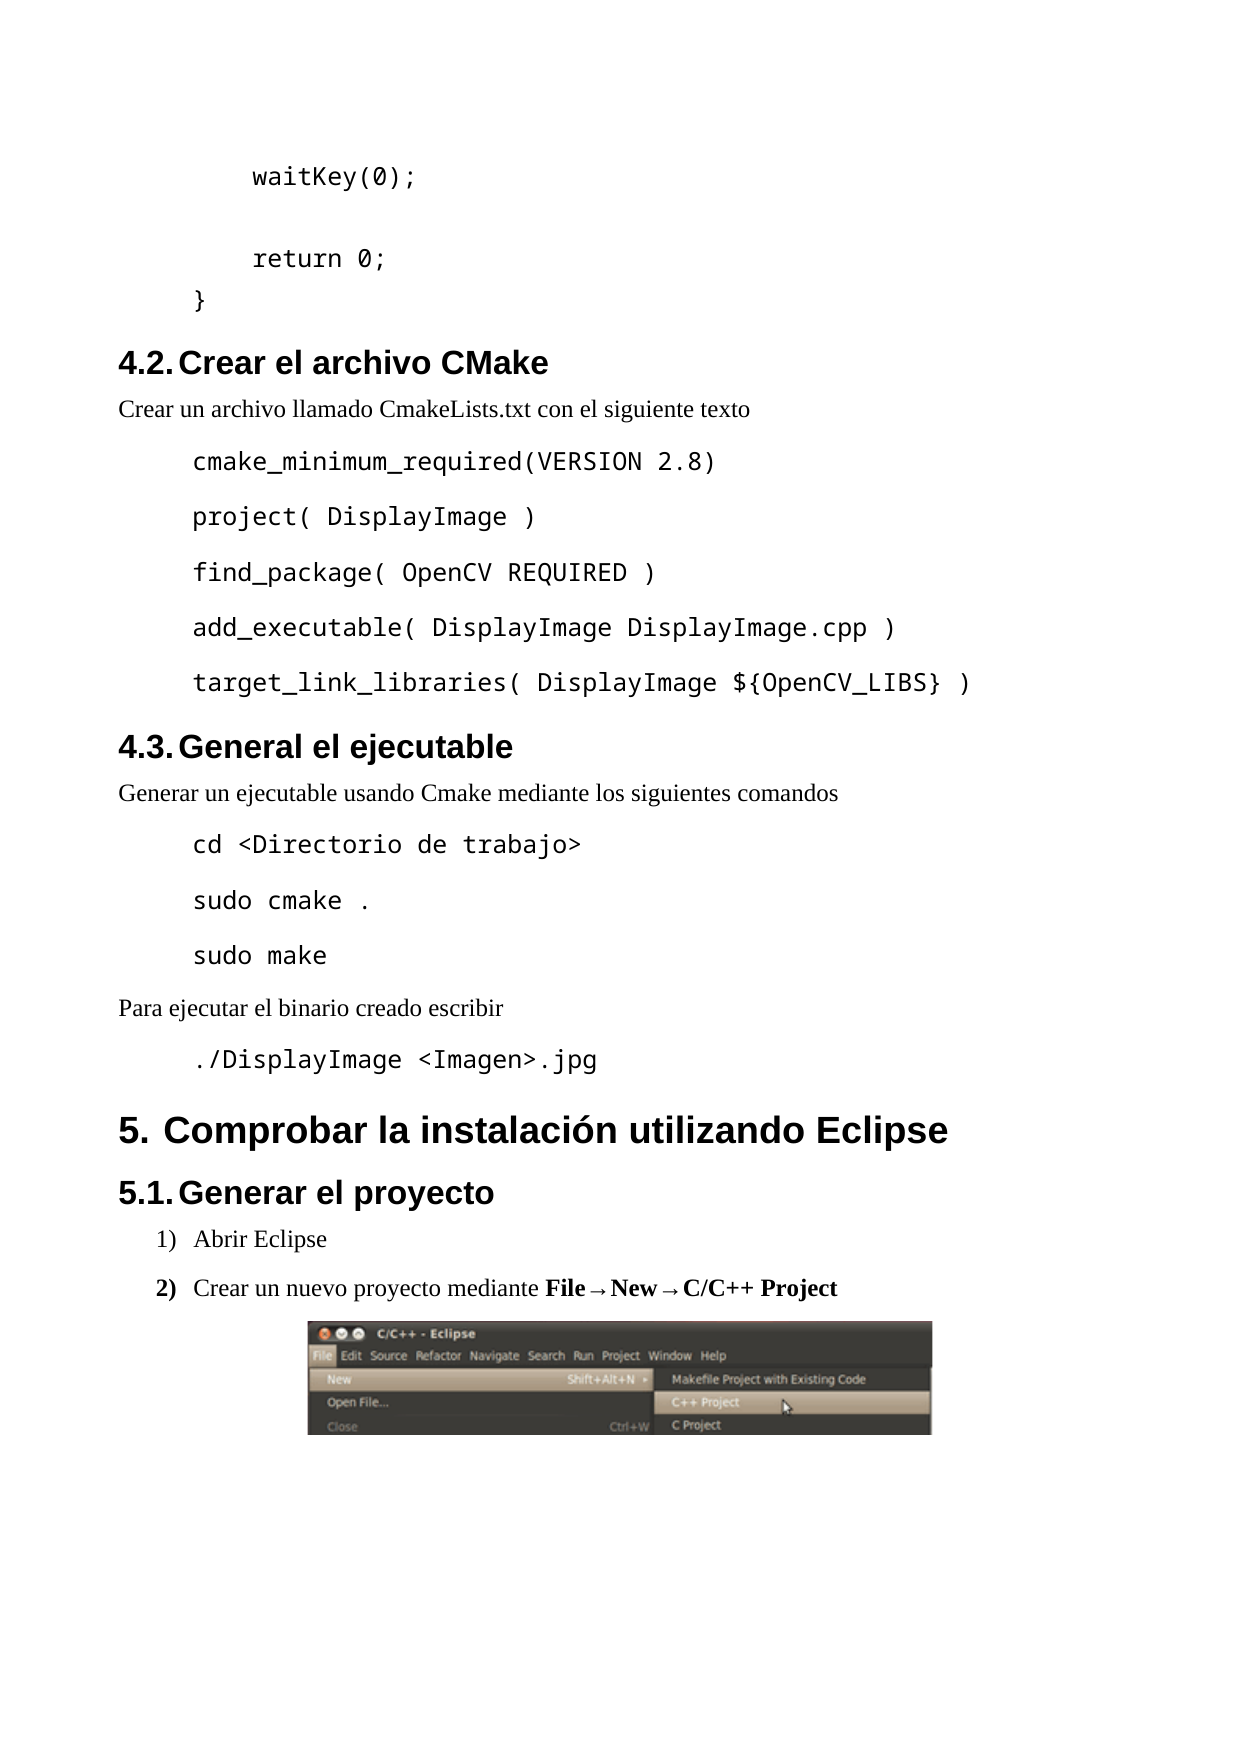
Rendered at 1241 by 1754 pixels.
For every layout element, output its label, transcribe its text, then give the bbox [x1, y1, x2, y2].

text cd <Directorio de trabajo> [192, 827, 1122, 861]
text cmake_minimum_required(VERSION 2.8) [192, 443, 1122, 477]
picture [307, 1321, 933, 1435]
text target_link_libraries( DisplayImage ${OpenCV_LIBS} ) [192, 665, 1122, 699]
text Para ejecutar el binario creado escribir [118, 993, 1122, 1022]
text } [192, 281, 1122, 316]
text return 0; [192, 241, 1122, 275]
text waitKey(0); [192, 159, 1122, 193]
subtitle General el ejecutable [118, 727, 1122, 765]
text sudo make [192, 938, 1122, 972]
text Generar un ejecutable usando Cmake mediante los siguientes comandos [118, 778, 1122, 807]
list Crear un nuevo proyecto mediante File→New→C/C++ Project [156, 1273, 1122, 1301]
text project( DisplayImage ) [192, 499, 1122, 533]
subtitle Comprobar la instalación utilizando Eclipse [118, 1108, 1122, 1152]
subtitle Crear el archivo CMake [118, 343, 1122, 382]
text add_executable( DisplayImage DisplayImage.cpp ) [192, 609, 1122, 644]
text sudo cmake . [192, 882, 1122, 916]
subtitle Generar el proyecto [118, 1172, 1122, 1211]
text ./DisplayImage <Imagen>.jpg [192, 1042, 1122, 1076]
text Crear un archivo llamado CmakeLists.txt con el siguiente texto [118, 394, 1122, 423]
text find_package( OpenCV REQUIRED ) [192, 554, 1122, 588]
list Abrir Eclipse [156, 1224, 1122, 1252]
